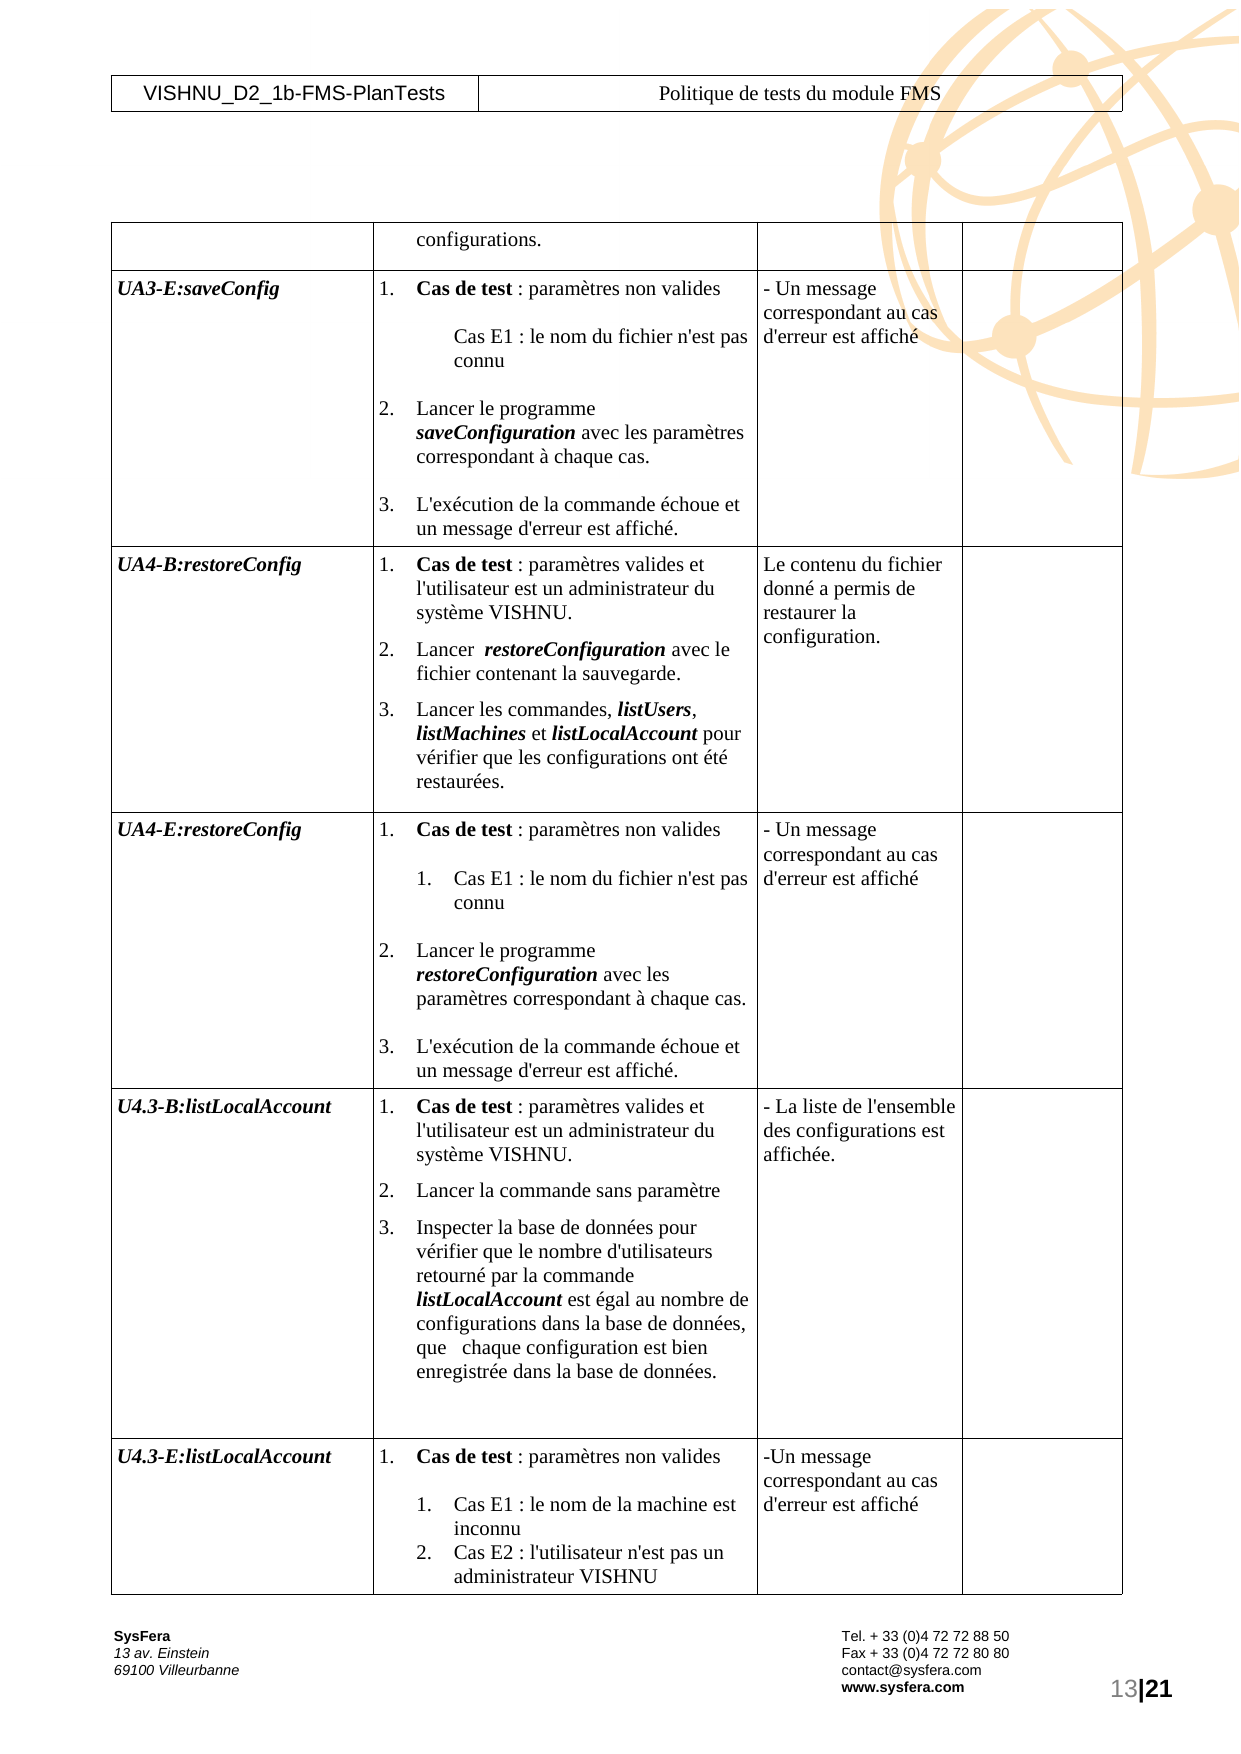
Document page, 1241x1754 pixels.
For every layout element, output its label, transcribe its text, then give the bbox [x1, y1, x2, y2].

table_cell UA3-E:saveConfig [112, 481, 373, 546]
picture [963, 271, 1122, 479]
picture [374, 223, 757, 270]
table_cell [963, 1089, 1122, 1438]
table_cell [963, 1439, 1122, 1594]
table_cell Cas de test : paramètres valides et l'utilisateur est un administrateur du système VISHNU. Lancer la commande sans paramètre Inspecter la base de données pour vérifier que le nombre d'utilisateurs retourné par la commande listLocalAccount est égal au nombre de configurations dans la base de données, que chaque configuration est bien enregistrée dans la base de données. [374, 1089, 757, 1438]
table_cell U4.3-B:listLocalAccount [112, 1089, 373, 1438]
table_cell [963, 481, 1122, 546]
table_cell U4.3-E:listLocalAccount [112, 1439, 373, 1594]
picture [963, 223, 1122, 270]
table_cell - Un message correspondant au cas d'erreur est affiché [758, 481, 962, 546]
table_cell -Un message correspondant au cas d'erreur est affiché [758, 1439, 962, 1594]
picture [758, 271, 962, 479]
picture [374, 271, 757, 479]
picture [758, 223, 962, 270]
table_cell UA4-B:restoreConfig [112, 547, 373, 812]
picture [112, 223, 373, 270]
table_cell UA4-E:restoreConfig [112, 813, 373, 1088]
table_cell [963, 813, 1122, 1088]
picture [112, 271, 373, 479]
table_cell Le contenu du fichier donné a permis de restaurer la configuration. [758, 547, 962, 812]
table_cell Cas de test : paramètres non valides Cas E1 : le nom du fichier n'est pas connu Lancer le programme saveConfiguration avec les paramètres correspondant à chaque cas. L'exécution de la commande échoue et un message d'erreur est affiché. [374, 481, 757, 546]
table_cell Cas de test : paramètres non valides Cas E1 : le nom du fichier n'est pas connu Lancer le programme restoreConfiguration avec les paramètres correspondant à chaque cas. L'exécution de la commande échoue et un message d'erreur est affiché. [374, 813, 757, 1088]
table_cell [963, 547, 1122, 812]
picture [1, 9, 1239, 479]
table_cell - Un message correspondant au cas d'erreur est affiché [758, 813, 962, 1088]
table_cell - La liste de l'ensemble des configurations est affichée. [758, 1089, 962, 1438]
table_cell Cas de test : paramètres non valides Cas E1 : le nom de la machine est inconnu Cas E2 : l'utilisateur n'est pas un administrateur VISHNU Lancer le programme listLocalAccount avec les paramètres correspondant à chaque cas. L'exécution de la commande échoue et un message d'erreur est affiché. [374, 1439, 757, 1594]
table_cell Cas de test : paramètres valides et l'utilisateur est un administrateur du système VISHNU. Lancer restoreConfiguration avec le fichier contenant la sauvegarde. Lancer les commandes, listUsers, listMachines et listLocalAccount pour vérifier que les configurations ont été restaurées. [374, 547, 757, 812]
